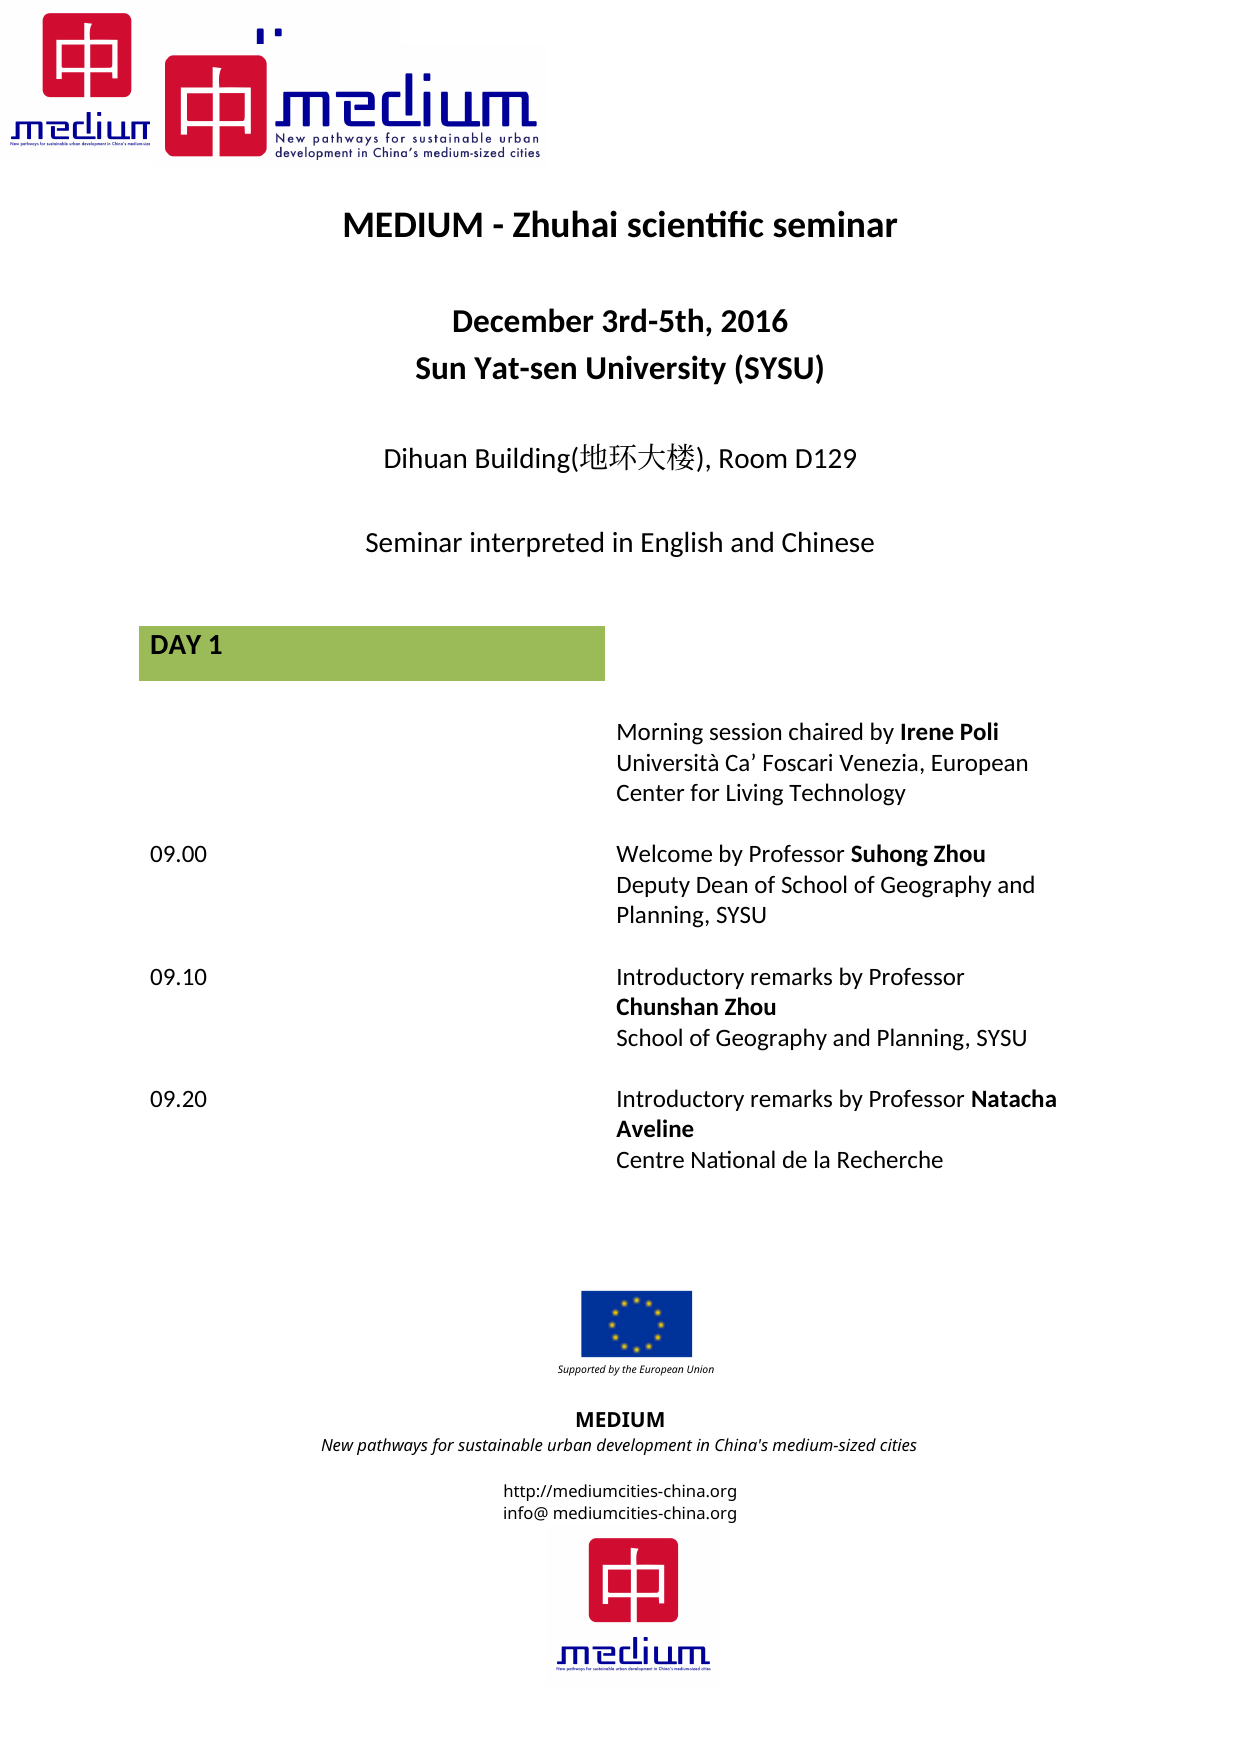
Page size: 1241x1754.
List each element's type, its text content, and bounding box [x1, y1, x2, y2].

table_cell Deputy Dean of School of Geography and Planning, SYSU [605, 869, 1071, 930]
text Sun Yat-sen University (SYSU) [150, 347, 1090, 388]
picture [546, 1524, 720, 1687]
table_cell Introductory remarks by Professor Natacha Aveline [605, 1083, 1071, 1144]
table_cell [605, 808, 1071, 838]
table_cell [605, 930, 1071, 961]
text MEDIUM - Zhuhai scientific seminar [150, 201, 1090, 247]
table_cell [139, 1144, 605, 1174]
text December 3rd-5th, 2016 [150, 300, 1090, 341]
table_header DAY 1 [139, 626, 605, 681]
picture [581, 1284, 693, 1363]
table_cell [139, 808, 605, 838]
table_cell [605, 681, 1071, 716]
table_cell Introductory remarks by Professor Chunshan Zhou School of Geography and Planning, SYSU [605, 961, 1071, 1052]
table_cell [605, 1052, 1071, 1083]
text Dihuan Building(地环大楼), Room D129 [150, 435, 1090, 477]
picture [0, 0, 549, 168]
table_cell 09.00 [139, 839, 605, 869]
table_cell Centre National de la Recherche [605, 1144, 1071, 1174]
table_cell [139, 869, 605, 930]
table_cell 09.20 [139, 1083, 605, 1144]
table_cell [139, 1052, 605, 1083]
table_cell Welcome by Professor Suhong Zhou [605, 839, 1071, 869]
table_cell 09.10 [139, 961, 605, 1052]
table_cell [139, 716, 605, 808]
table_cell Morning session chaired by Irene Poli Università Ca’ Foscari Venezia, European Center for Living Technology [605, 716, 1071, 808]
text Seminar interpreted in English and Chinese [150, 524, 1090, 559]
table_cell [139, 930, 605, 961]
table_cell [139, 681, 605, 716]
